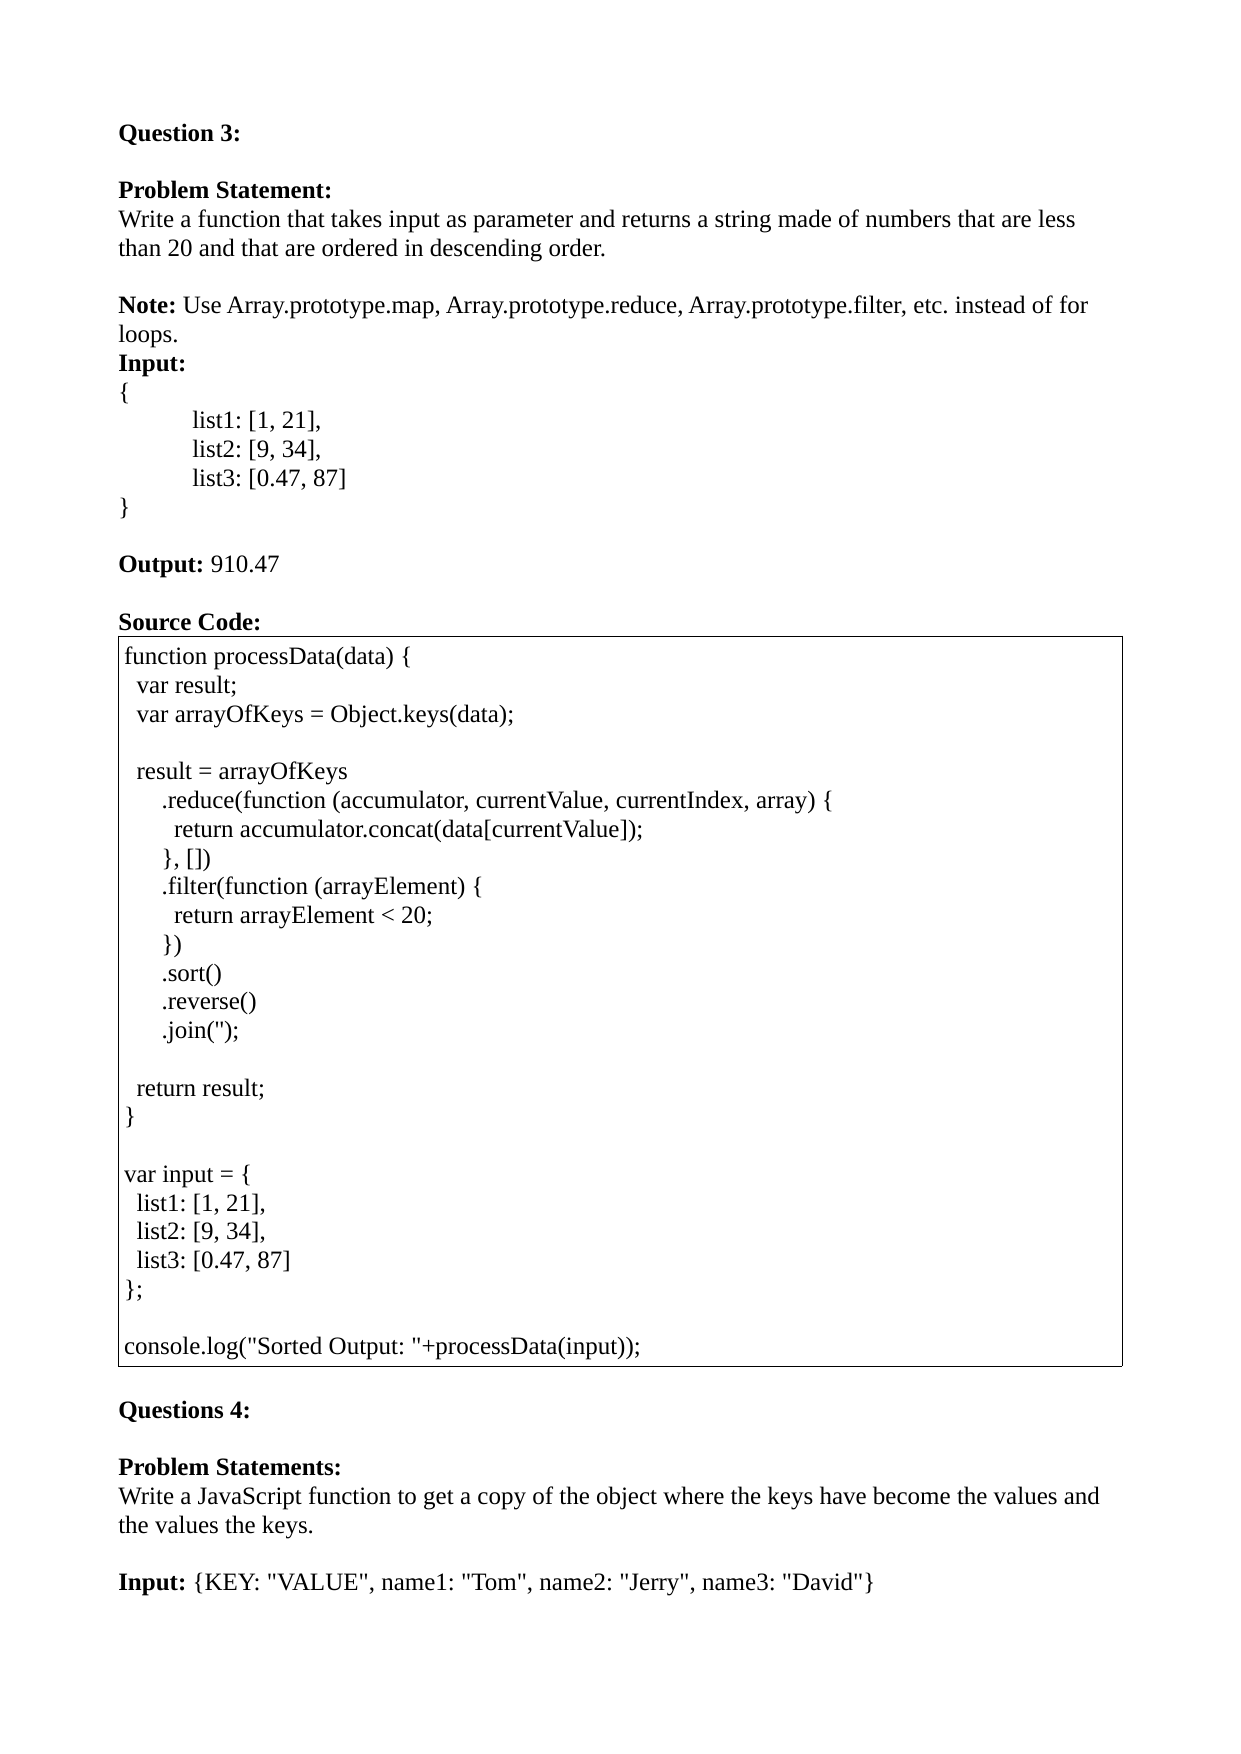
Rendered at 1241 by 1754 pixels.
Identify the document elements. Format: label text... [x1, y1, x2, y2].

text Write a JavaScript function to get a copy of the object where the keys have become the values and the values the keys. [118, 1481, 1122, 1538]
text Problem Statements: [118, 1452, 1122, 1481]
text Note: Use Array.prototype.map, Array.prototype.reduce, Array.prototype.filter, etc. instead of for loops. [118, 291, 1122, 348]
text Source Code: [118, 607, 1122, 636]
table_header function processData(data) { var result; var arrayOfKeys = Object.keys(data); result = arrayOfKeys .reduce(function (accumulator, currentValue, currentIndex, array) { return accumulator.concat(data[currentValue]); }, []) .filter(function (arrayElement) { return arrayElement < 20; }) .sort() .reverse() .join(''); return result; } var input = { list1: [1, 21], list2: [9, 34], list3: [0.47, 87] }; console.log("Sorted Output: "+processData(input)); [119, 637, 1122, 1366]
text Write a function that takes input as parameter and returns a string made of numbers that are less than 20 and that are ordered in descending order. [118, 204, 1122, 262]
text { [118, 377, 1122, 406]
text list1: [1, 21], [118, 406, 1122, 434]
text list2: [9, 34], [118, 434, 1122, 463]
text Questions 4: [118, 1395, 1122, 1423]
text Problem Statement: [118, 176, 1122, 204]
text Output: 910.47 [118, 549, 1122, 578]
text Input: {KEY: "VALUE", name1: "Tom", name2: "Jerry", name3: "David"} [118, 1567, 1122, 1596]
text Input: [118, 348, 1122, 377]
text Question 3: [118, 118, 1122, 147]
text list3: [0.47, 87] [118, 463, 1122, 492]
text } [118, 492, 1122, 521]
